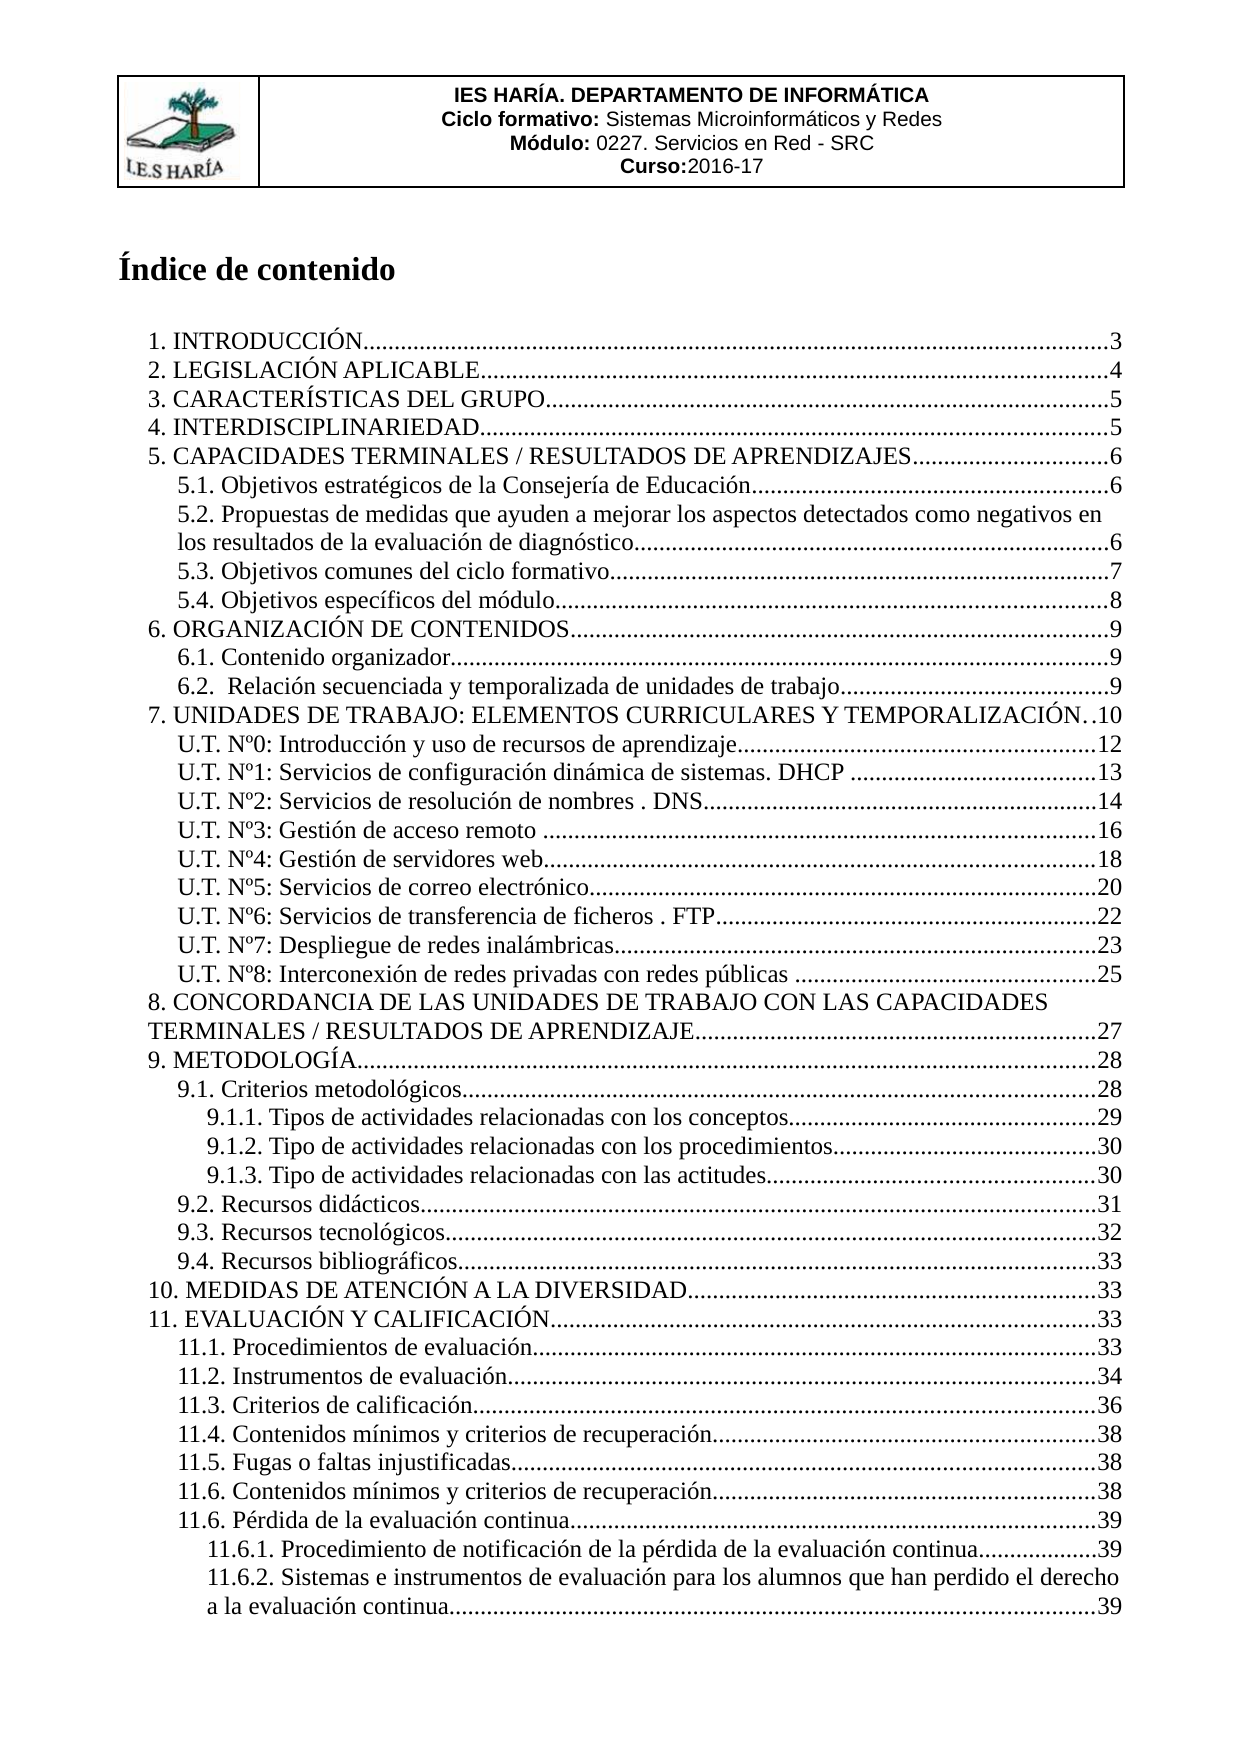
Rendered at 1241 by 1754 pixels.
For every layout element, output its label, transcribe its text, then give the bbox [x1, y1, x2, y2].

text 7. UNIDADES DE TRABAJO: ELEMENTOS CURRICULARES Y TEMPORALIZACIÓN 10 [148, 700, 1122, 729]
text 9.3. Recursos tecnológicos 32 [177, 1217, 1122, 1246]
text 11.6. Pérdida de la evaluación continua 39 [177, 1505, 1122, 1534]
text 9. METODOLOGÍA 28 [148, 1045, 1122, 1074]
text 8. CONCORDANCIA DE LAS UNIDADES DE TRABAJO CON LAS CAPACIDADES TERMINALES / RESULTADOS DE APRENDIZAJE 27 [148, 987, 1122, 1045]
text 9.1.1. Tipos de actividades relacionadas con los conceptos 29 [207, 1102, 1122, 1131]
text 11.6.1. Procedimiento de notificación de la pérdida de la evaluación continua 39 [207, 1534, 1122, 1562]
text 6.1. Contenido organizador 9 [177, 642, 1122, 671]
text U.T. Nº1: Servicios de configuración dinámica de sistemas. DHCP 13 [177, 757, 1122, 786]
text 6.2. Relación secuenciada y temporalizada de unidades de trabajo 9 [177, 671, 1122, 700]
text 1. INTRODUCCIÓN 3 [148, 326, 1122, 355]
text 5.2. Propuestas de medidas que ayuden a mejorar los aspectos detectados como negativos en los resultados de la evaluación de diagnóstico. 6 [177, 499, 1122, 556]
text U.T. Nº4: Gestión de servidores web 18 [177, 844, 1122, 872]
text 11.1. Procedimientos de evaluación 33 [177, 1332, 1122, 1361]
text 5.4. Objetivos específicos del módulo 8 [177, 585, 1122, 614]
subtitle Índice de contenido [118, 249, 1122, 288]
text U.T. Nº3: Gestión de acceso remoto 16 [177, 815, 1122, 844]
text 11.6.2. Sistemas e instrumentos de evaluación para los alumnos que han perdido el derecho a la evaluación continua 39 [207, 1562, 1122, 1620]
text U.T. Nº2: Servicios de resolución de nombres . DNS 14 [177, 786, 1122, 815]
picture [123, 82, 241, 180]
text U.T. Nº5: Servicios de correo electrónico 20 [177, 872, 1122, 901]
text 5. CAPACIDADES TERMINALES / RESULTADOS DE APRENDIZAJES 6 [148, 441, 1122, 470]
text 5.1. Objetivos estratégicos de la Consejería de Educación 6 [177, 470, 1122, 499]
text U.T. Nº7: Despliegue de redes inalámbricas 23 [177, 930, 1122, 959]
text 11.6. Contenidos mínimos y criterios de recuperación 38 [177, 1476, 1122, 1505]
text 5.3. Objetivos comunes del ciclo formativo 7 [177, 556, 1122, 585]
text 3. CARACTERÍSTICAS DEL GRUPO 5 [148, 384, 1122, 412]
text 9.2. Recursos didácticos 31 [177, 1189, 1122, 1217]
text 4. INTERDISCIPLINARIEDAD 5 [148, 412, 1122, 441]
text U.T. Nº6: Servicios de transferencia de ficheros . FTP 22 [177, 901, 1122, 930]
text 9.1. Criterios metodológicos 28 [177, 1074, 1122, 1102]
text 11.2. Instrumentos de evaluación 34 [177, 1361, 1122, 1390]
text U.T. Nº0: Introducción y uso de recursos de aprendizaje 12 [177, 729, 1122, 757]
text 10. MEDIDAS DE ATENCIÓN A LA DIVERSIDAD 33 [148, 1275, 1122, 1304]
text 9.4. Recursos bibliográficos 33 [177, 1246, 1122, 1275]
text 2. LEGISLACIÓN APLICABLE 4 [148, 355, 1122, 384]
text 11.5. Fugas o faltas injustificadas 38 [177, 1447, 1122, 1476]
text 11. EVALUACIÓN Y CALIFICACIÓN 33 [148, 1304, 1122, 1332]
text 6. ORGANIZACIÓN DE CONTENIDOS 9 [148, 614, 1122, 642]
text 11.3. Criterios de calificación 36 [177, 1390, 1122, 1419]
text 9.1.3. Tipo de actividades relacionadas con las actitudes 30 [207, 1160, 1122, 1189]
text U.T. Nº8: Interconexión de redes privadas con redes públicas 25 [177, 959, 1122, 987]
text 9.1.2. Tipo de actividades relacionadas con los procedimientos 30 [207, 1131, 1122, 1160]
text 11.4. Contenidos mínimos y criterios de recuperación 38 [177, 1419, 1122, 1447]
